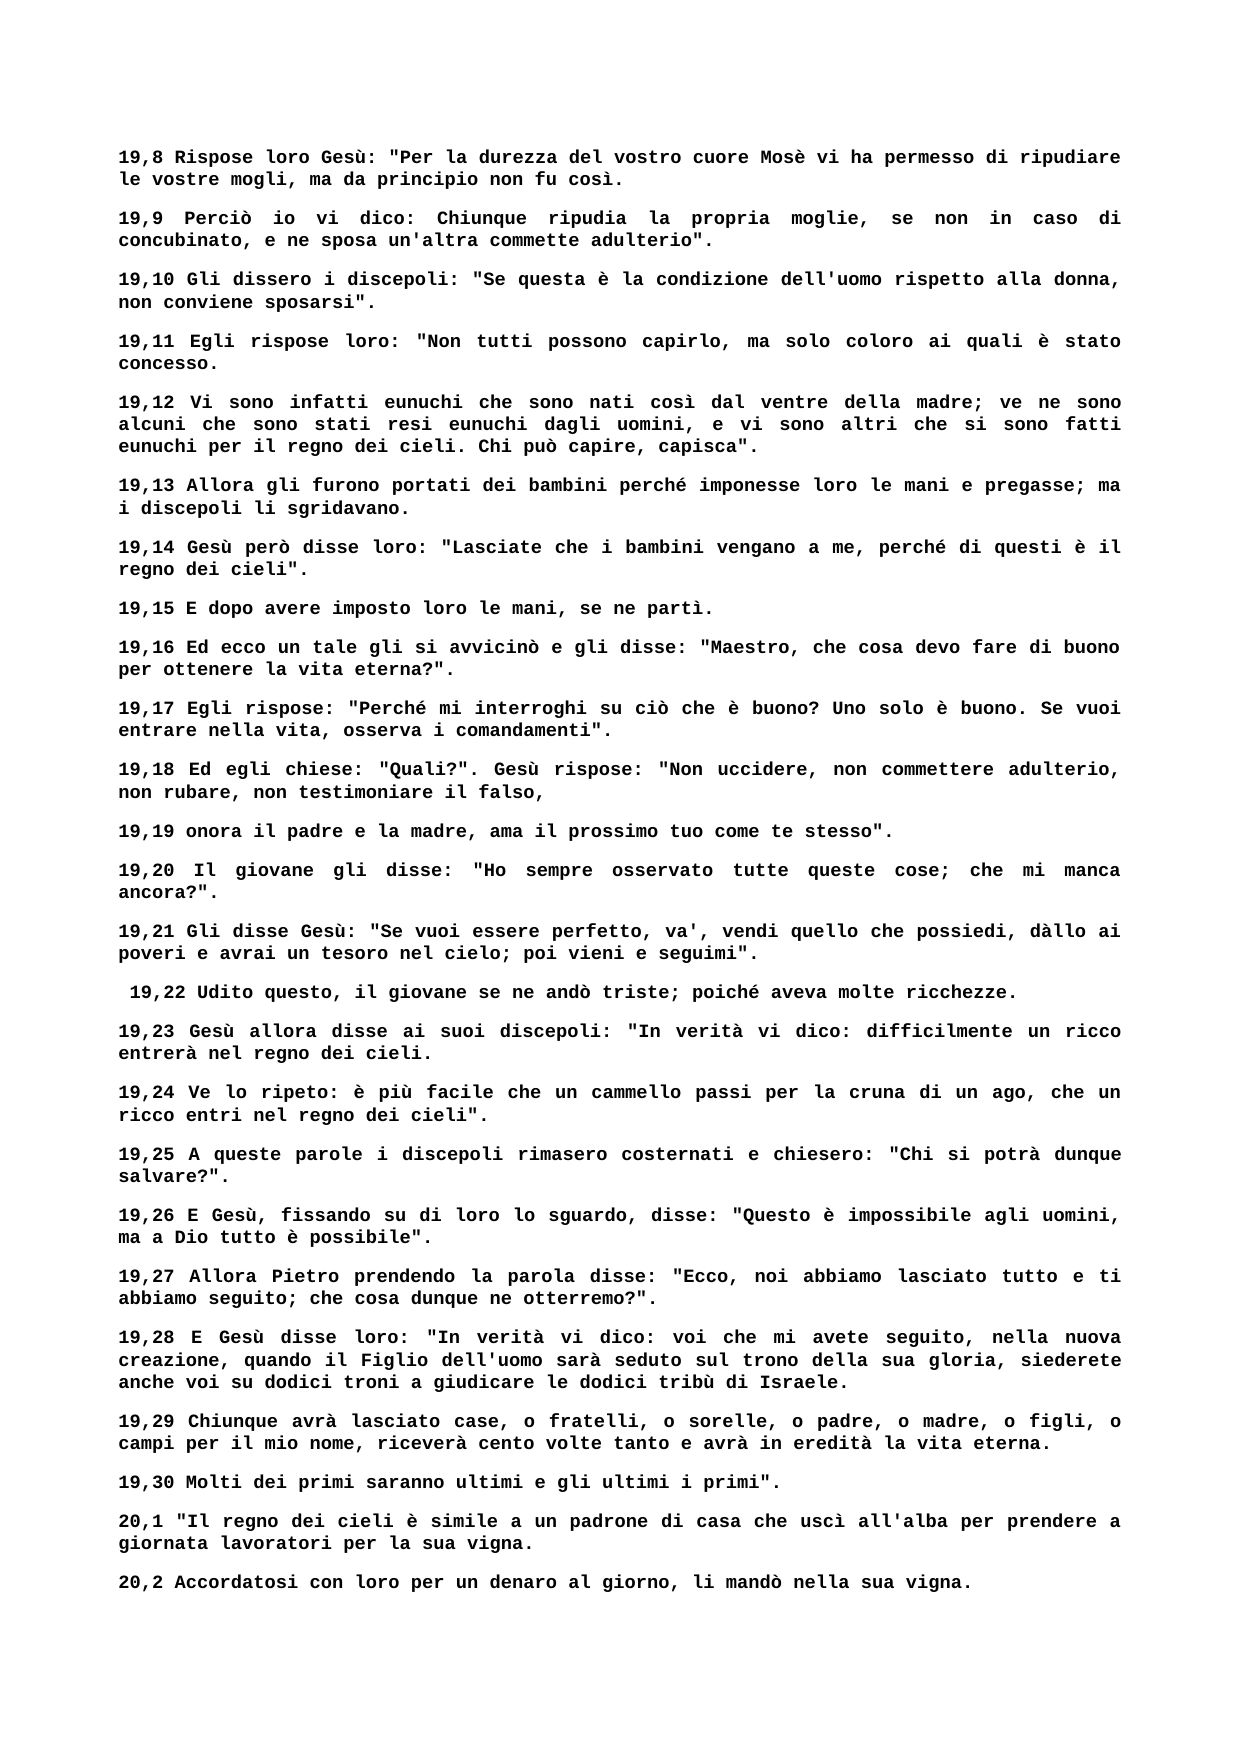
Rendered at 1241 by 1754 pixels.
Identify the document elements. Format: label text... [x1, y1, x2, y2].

text 19,18 Ed egli chiese: "Quali?". Gesù rispose: "Non uccidere, non commettere adulterio, non rubare, non testimoniare il falso, [118, 760, 1122, 804]
text 19,16 Ed ecco un tale gli si avvicinò e gli disse: "Maestro, che cosa devo fare di buono per ottenere la vita eterna?". [118, 638, 1122, 681]
text 19,8 Rispose loro Gesù: "Per la durezza del vostro cuore Mosè vi ha permesso di ripudiare le vostre mogli, ma da principio non fu così. [118, 148, 1122, 191]
text 20,2 Accordatosi con loro per un denaro al giorno, li mandò nella sua vigna. [118, 1573, 1122, 1594]
text 19,22 Udito questo, il giovane se ne andò triste; poiché aveva molte ricchezze. [118, 983, 1122, 1004]
text 19,25 A queste parole i discepoli rimasero costernati e chiesero: "Chi si potrà dunque salvare?". [118, 1144, 1122, 1188]
text 19,26 E Gesù, fissando su di loro lo sguardo, disse: "Questo è impossibile agli uomini, ma a Dio tutto è possibile". [118, 1206, 1122, 1249]
text 19,29 Chiunque avrà lasciato case, o fratelli, o sorelle, o padre, o madre, o figli, o campi per il mio nome, riceverà cento volte tanto e avrà in eredità la vita eterna. [118, 1412, 1122, 1455]
text 19,15 E dopo avere imposto loro le mani, se ne partì. [118, 599, 1122, 620]
text 19,20 Il giovane gli disse: "Ho sempre osservato tutte queste cose; che mi manca ancora?". [118, 860, 1122, 904]
text 19,9 Perciò io vi dico: Chiunque ripudia la propria moglie, se non in caso di concubinato, e ne sposa un'altra commette adulterio". [118, 209, 1122, 252]
text 19,24 Ve lo ripeto: è più facile che un cammello passi per la cruna di un ago, che un ricco entri nel regno dei cieli". [118, 1083, 1122, 1127]
text 19,10 Gli dissero i discepoli: "Se questa è la condizione dell'uomo rispetto alla donna, non conviene sposarsi". [118, 270, 1122, 314]
text 19,21 Gli disse Gesù: "Se vuoi essere perfetto, va', vendi quello che possiedi, dàllo ai poveri e avrai un tesoro nel cielo; poi vieni e seguimi". [118, 922, 1122, 965]
text 19,13 Allora gli furono portati dei bambini perché imponesse loro le mani e pregasse; ma i discepoli li sgridavano. [118, 476, 1122, 520]
text 19,12 Vi sono infatti eunuchi che sono nati così dal ventre della madre; ve ne sono alcuni che sono stati resi eunuchi dagli uomini, e vi sono altri che si sono fatti eunuchi per il regno dei cieli. Chi può capire, capisca". [118, 393, 1122, 458]
text 19,19 onora il padre e la madre, ama il prossimo tuo come te stesso". [118, 821, 1122, 843]
text 19,11 Egli rispose loro: "Non tutti possono capirlo, ma solo coloro ai quali è stato concesso. [118, 331, 1122, 375]
text 19,23 Gesù allora disse ai suoi discepoli: "In verità vi dico: difficilmente un ricco entrerà nel regno dei cieli. [118, 1022, 1122, 1065]
text 19,14 Gesù però disse loro: "Lasciate che i bambini vengano a me, perché di questi è il regno dei cieli". [118, 537, 1122, 581]
text 20,1 "Il regno dei cieli è simile a un padrone di casa che uscì all'alba per prendere a giornata lavoratori per la sua vigna. [118, 1512, 1122, 1555]
text 19,27 Allora Pietro prendendo la parola disse: "Ecco, noi abbiamo lasciato tutto e ti abbiamo seguito; che cosa dunque ne otterremo?". [118, 1267, 1122, 1310]
text 19,30 Molti dei primi saranno ultimi e gli ultimi i primi". [118, 1473, 1122, 1494]
text 19,17 Egli rispose: "Perché mi interroghi su ciò che è buono? Uno solo è buono. Se vuoi entrare nella vita, osserva i comandamenti". [118, 699, 1122, 742]
text 19,28 E Gesù disse loro: "In verità vi dico: voi che mi avete seguito, nella nuova creazione, quando il Figlio dell'uomo sarà seduto sul trono della sua gloria, siederete anche voi su dodici troni a giudicare le dodici tribù di Israele. [118, 1328, 1122, 1394]
